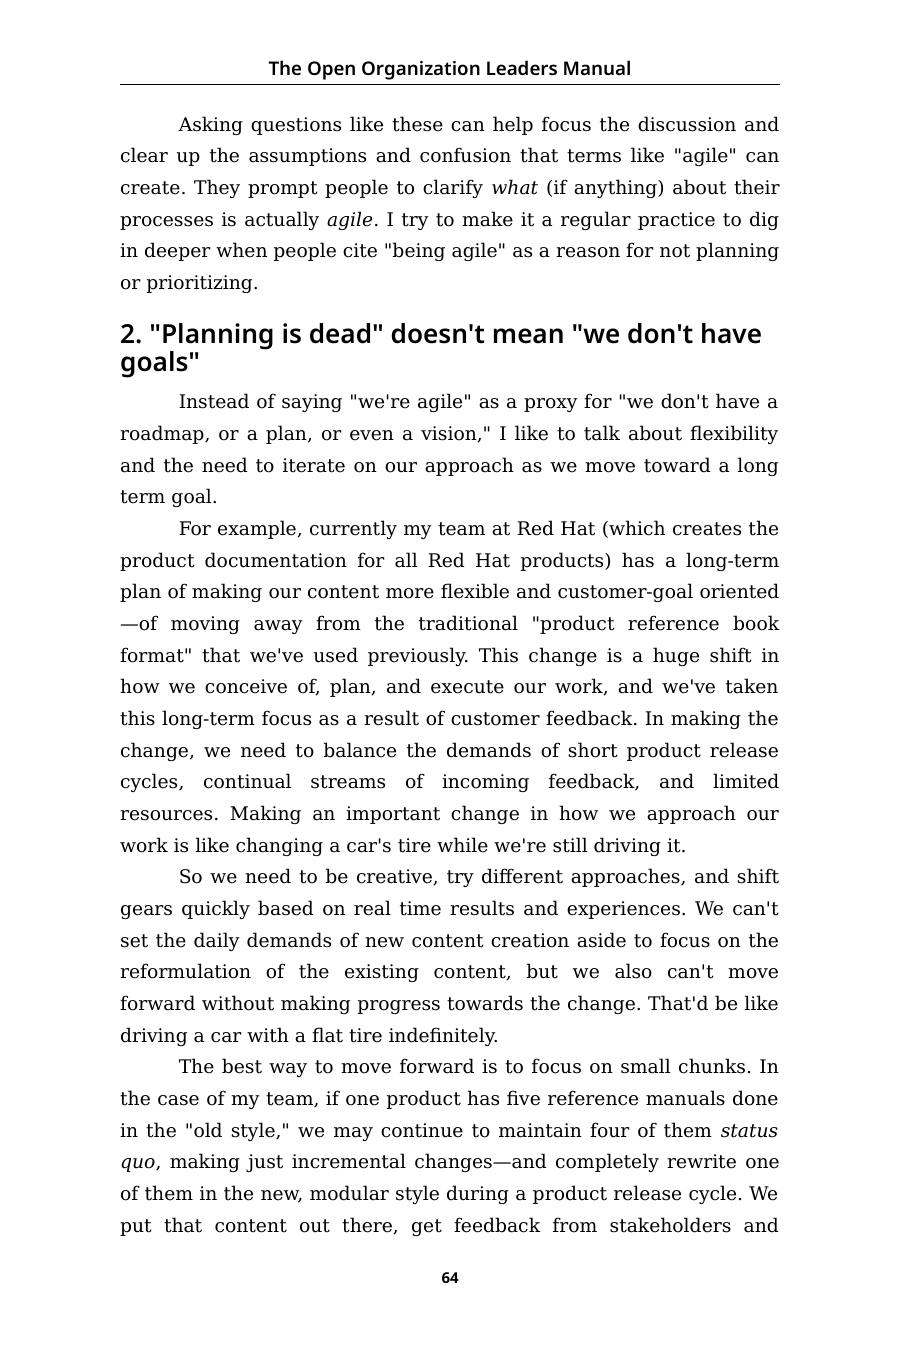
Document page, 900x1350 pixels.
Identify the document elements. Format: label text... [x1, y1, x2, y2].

text Asking questions like these can help focus the discussion and clear up the assumptions and confusion that terms like "agile" can create. They prompt people to clarify what (if anything) about their processes is actually agile. I try to make it a regular practice to dig in deeper when people cite "being agile" as a reason for not planning or prioritizing. [120, 114, 780, 294]
text For example, currently my team at Red Hat (which creates the product documentation for all Red Hat products) has a long-term plan of making our content more flexible and customer-goal oriented—of moving away from the traditional "product reference book format" that we've used previously. This change is a huge shift in how we conceive of, plan, and execute our work, and we've taken this long-term focus as a result of customer feedback. In making the change, we need to balance the demands of short product release cycles, continual streams of incoming feedback, and limited resources. Making an important change in how we approach our work is like changing a car's tire while we're still driving it. [120, 518, 780, 857]
subtitle 2. "Planning is dead" doesn't mean "we don't have goals" [120, 319, 780, 379]
text So we need to be creative, try different approaches, and shift gears quickly based on real time results and experiences. We can't set the daily demands of new content creation aside to focus on the reformulation of the existing content, but we also can't move forward without making progress towards the change. That'd be like driving a car with a flat tire indefinitely. [120, 867, 780, 1047]
text The best way to move forward is to focus on small chunks. In the case of my team, if one product has five reference manuals done in the "old style," we may continue to maintain four of them status quo, making just incremental changes—and completely rewrite one of them in the new, modular style during a product release cycle. We put that content out there, get feedback from stakeholders and [120, 1057, 780, 1237]
text Instead of saying "we're agile" as a proxy for "we don't have a roadmap, or a plan, or even a vision," I like to talk about flexibility and the need to iterate on our approach as we move toward a long term goal. [120, 392, 780, 508]
